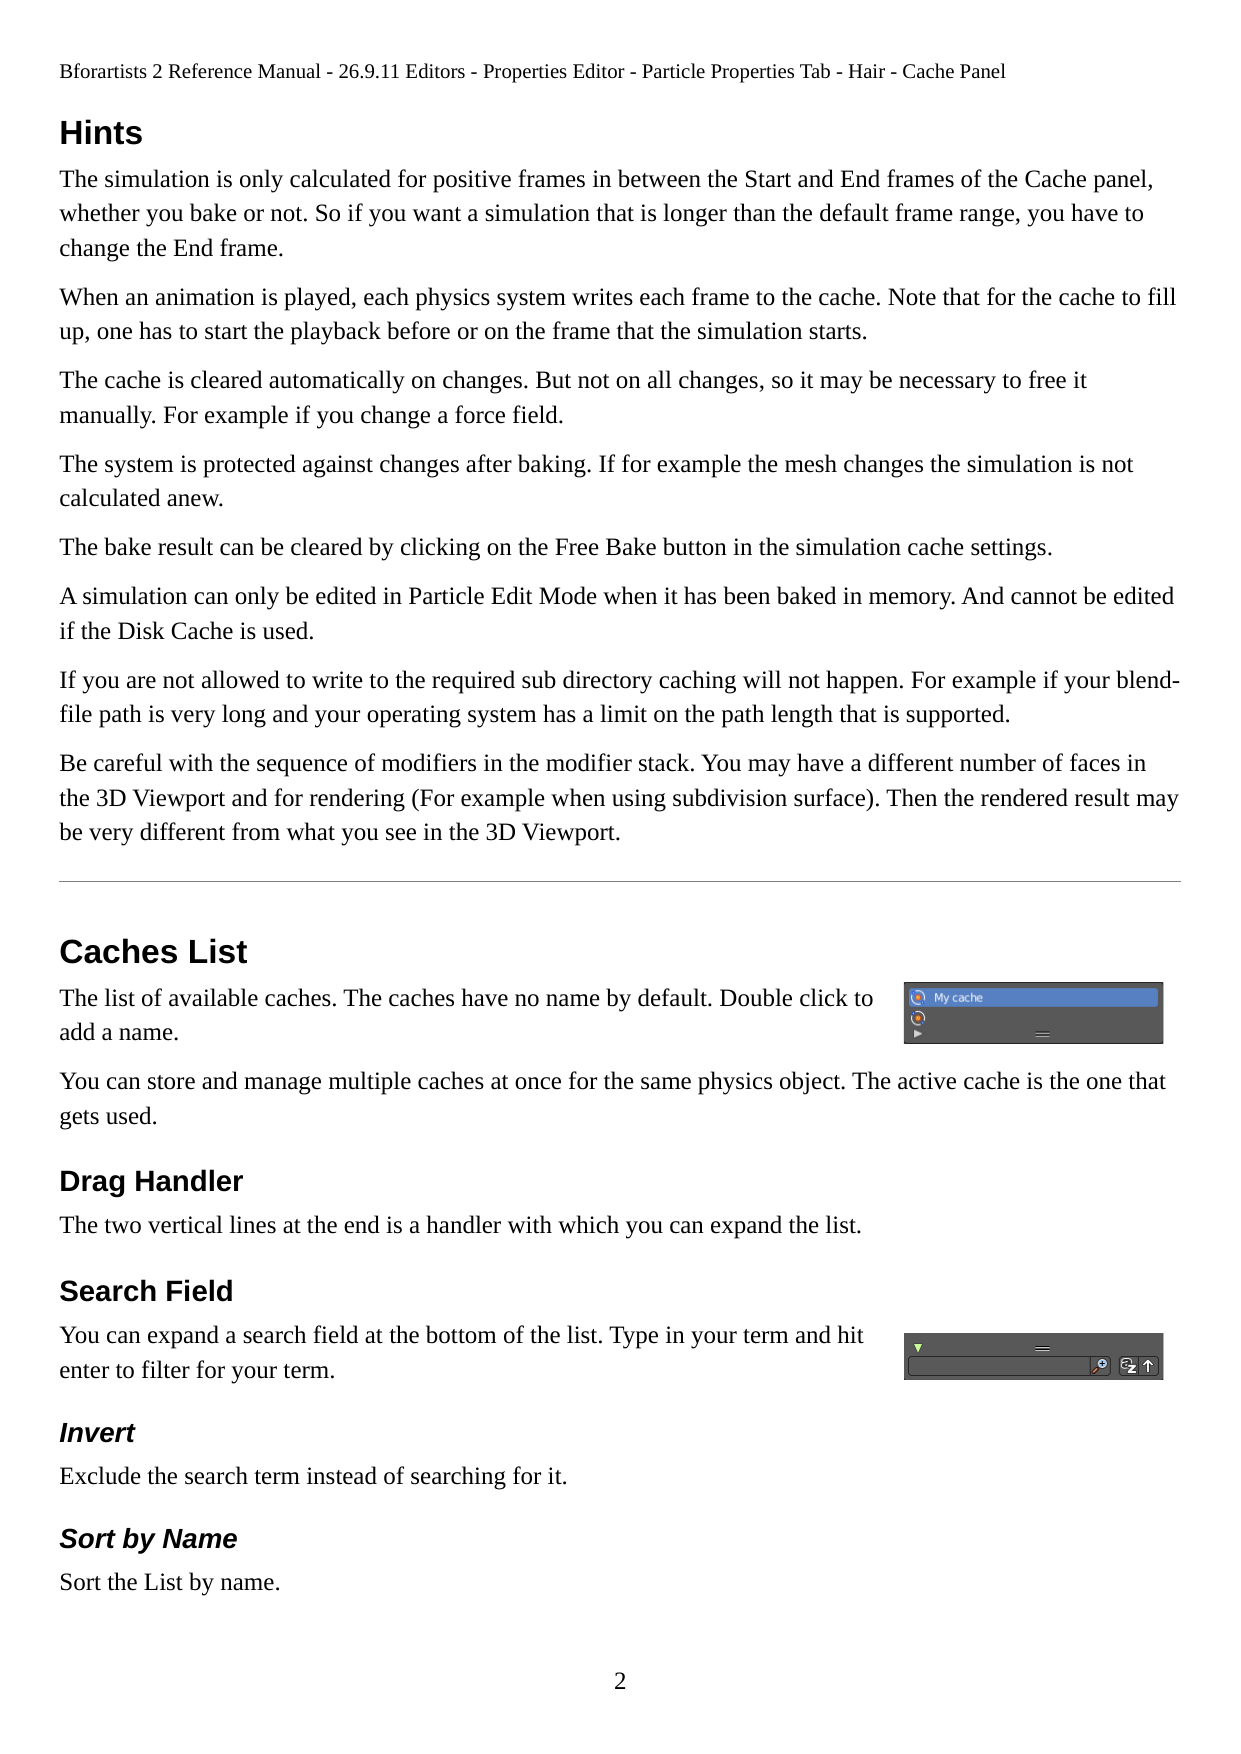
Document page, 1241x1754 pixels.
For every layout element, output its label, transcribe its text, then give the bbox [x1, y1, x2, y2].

subtitle Search Field [59, 1274, 1181, 1308]
text If you are not allowed to write to the required sub directory caching will not happen. For example if your blend-file path is very long and your operating system has a limit on the path length that is supported. [59, 665, 1181, 728]
subtitle Hints [59, 113, 1181, 151]
text When an animation is played, each physics system writes each frame to the cache. Note that for the cache to fill up, one has to start the playback before or on the frame that the simulation starts. [59, 282, 1181, 345]
text Sort the List by name. [59, 1567, 1181, 1596]
text You can store and manage multiple caches at once for the same physics object. The active cache is the one that gets used. [59, 1066, 1181, 1129]
subtitle Invert [59, 1417, 1181, 1448]
text The two vertical lines at the end is a handler with which you can expand the list. [59, 1211, 1181, 1239]
text A simulation can only be edited in Particle Edit Mode when it has been baked in memory. And cannot be edited if the Disk Cache is used. [59, 581, 1181, 645]
text The list of available caches. The caches have no name by default. Double click to add a name. [59, 983, 1181, 1046]
subtitle Sort by Name [59, 1522, 1181, 1554]
subtitle Drag Handler [59, 1164, 1181, 1198]
text Exclude the search term instead of searching for it. [59, 1461, 1181, 1490]
subtitle Caches List [59, 932, 1181, 970]
picture [904, 1333, 1164, 1380]
text The system is protected against changes after baking. If for example the mesh changes the simulation is not calculated anew. [59, 449, 1181, 512]
text Be careful with the sequence of modifiers in the modifier stack. You may have a different number of faces in the 3D Viewport and for rendering (For example when using subdivision surface). Then the rendered result may be very different from what you see in the 3D Viewport. [59, 748, 1181, 846]
text The simulation is only calculated for positive frames in between the Start and End frames of the Cache panel, whether you bake or not. So if you want a simulation that is longer than the default frame range, you have to change the End frame. [59, 164, 1181, 261]
picture [903, 982, 1164, 1044]
text The bake result can be cleared by clicking on the Free Bake button in the simulation cache settings. [59, 532, 1181, 561]
text You can expand a search field at the bottom of the list. Type in your term and hit enter to filter for your term. [59, 1321, 1181, 1384]
text The cache is cleared automatically on changes. But not on all changes, so it may be necessary to free it manually. For example if you change a force field. [59, 365, 1181, 428]
